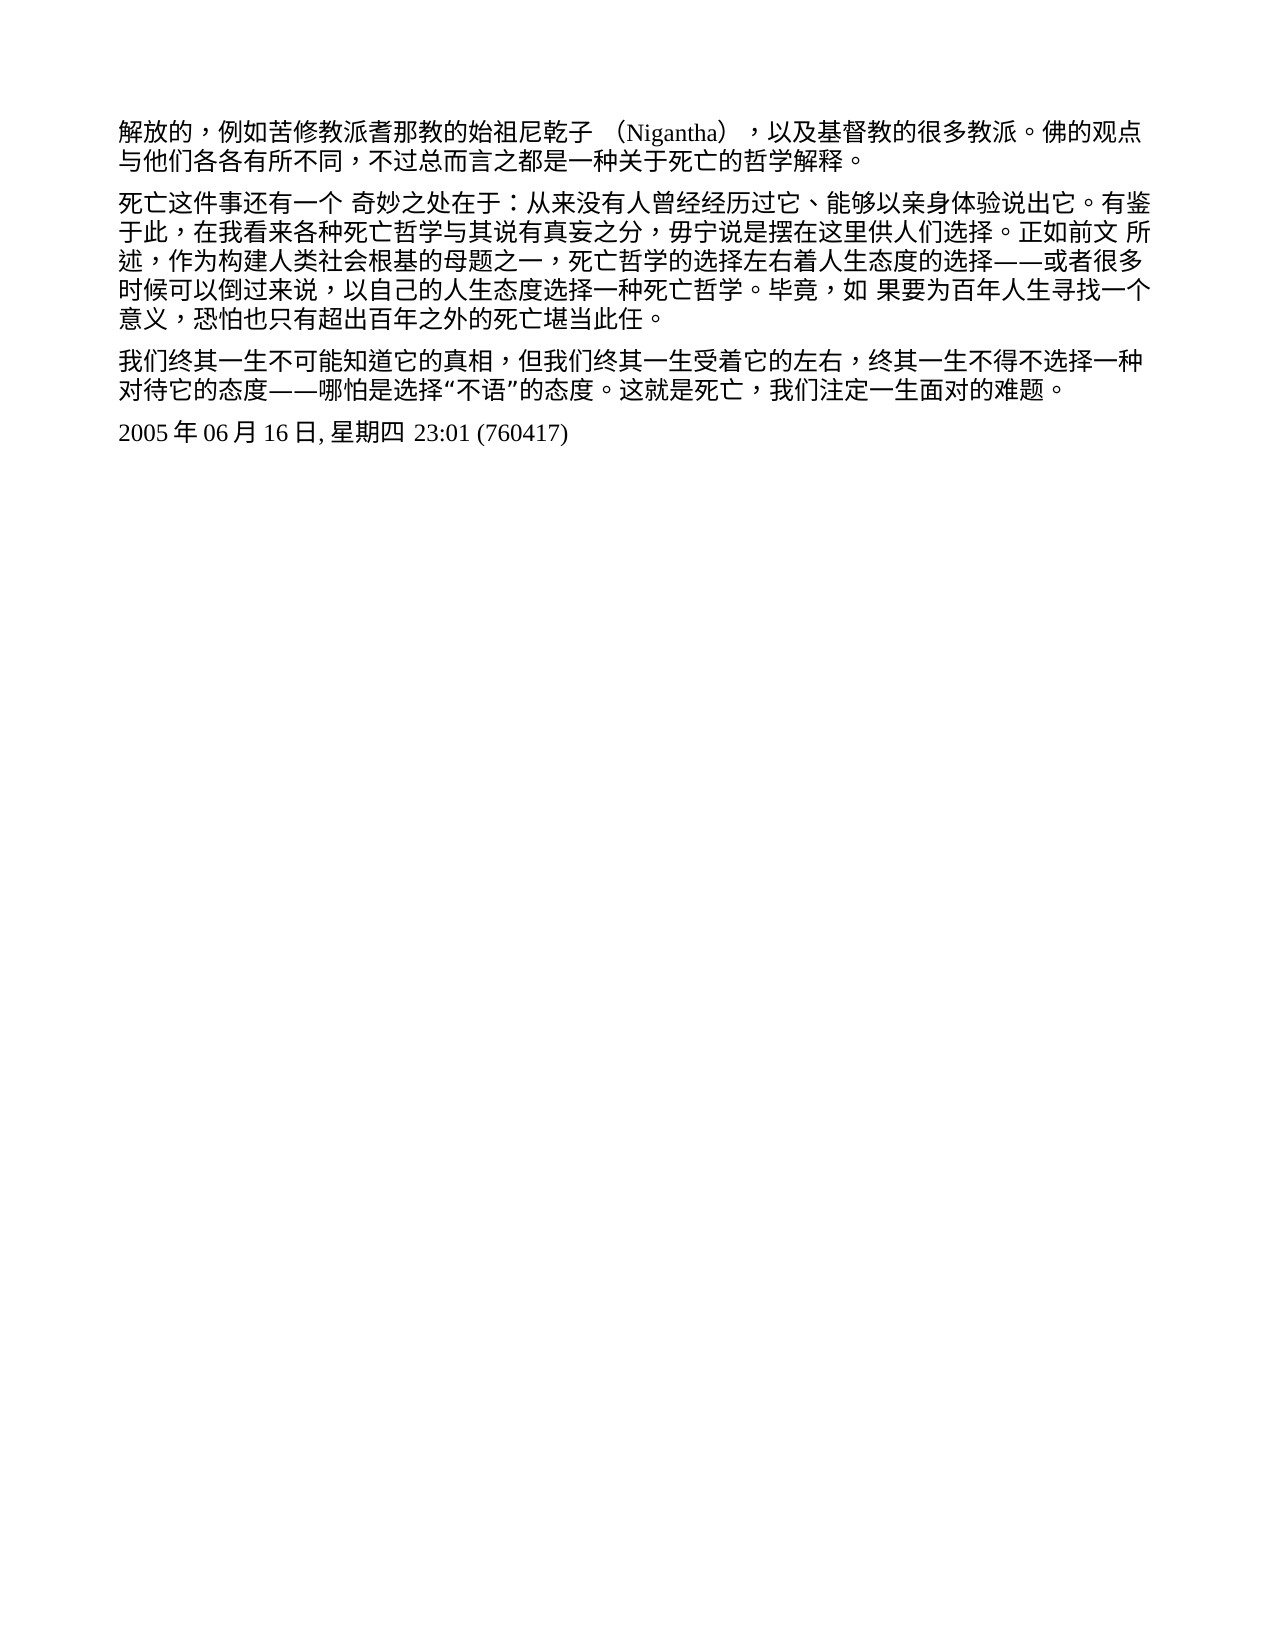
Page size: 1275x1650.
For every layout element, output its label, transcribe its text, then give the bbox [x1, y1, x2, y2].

text 我们终其一生不可能知道它的真相，但我们终其一生受着它的左右，终其一生不得不选择一种对待它的态度——哪怕是选择“不语”的态度。这就是死亡，我们注定一生面对的难题。 [118, 347, 1157, 406]
text 死亡这件事还有一个 奇妙之处在于：从来没有人曾经经历过它、能够以亲身体验说出它。有鉴于此，在我看来各种死亡哲学与其说有真妄之分，毋宁说是摆在这里供人们选择。正如前文 所述，作为构建人类社会根基的母题之一，死亡哲学的选择左右着人生态度的选择——或者很多时候可以倒过来说，以自己的人生态度选择一种死亡哲学。毕竟，如 果要为百年人生寻找一个意义，恐怕也只有超出百年之外的死亡堪当此任。 [118, 189, 1157, 335]
text 解放的，例如苦修教派耆那教的始祖尼乾子 （Nigantha），以及基督教的很多教派。佛的观点与他们各各有所不同，不过总而言之都是一种关于死亡的哲学解释。 [118, 118, 1157, 176]
text 2005年06月16日, 星期四 23:01 (760417) [118, 418, 1157, 447]
